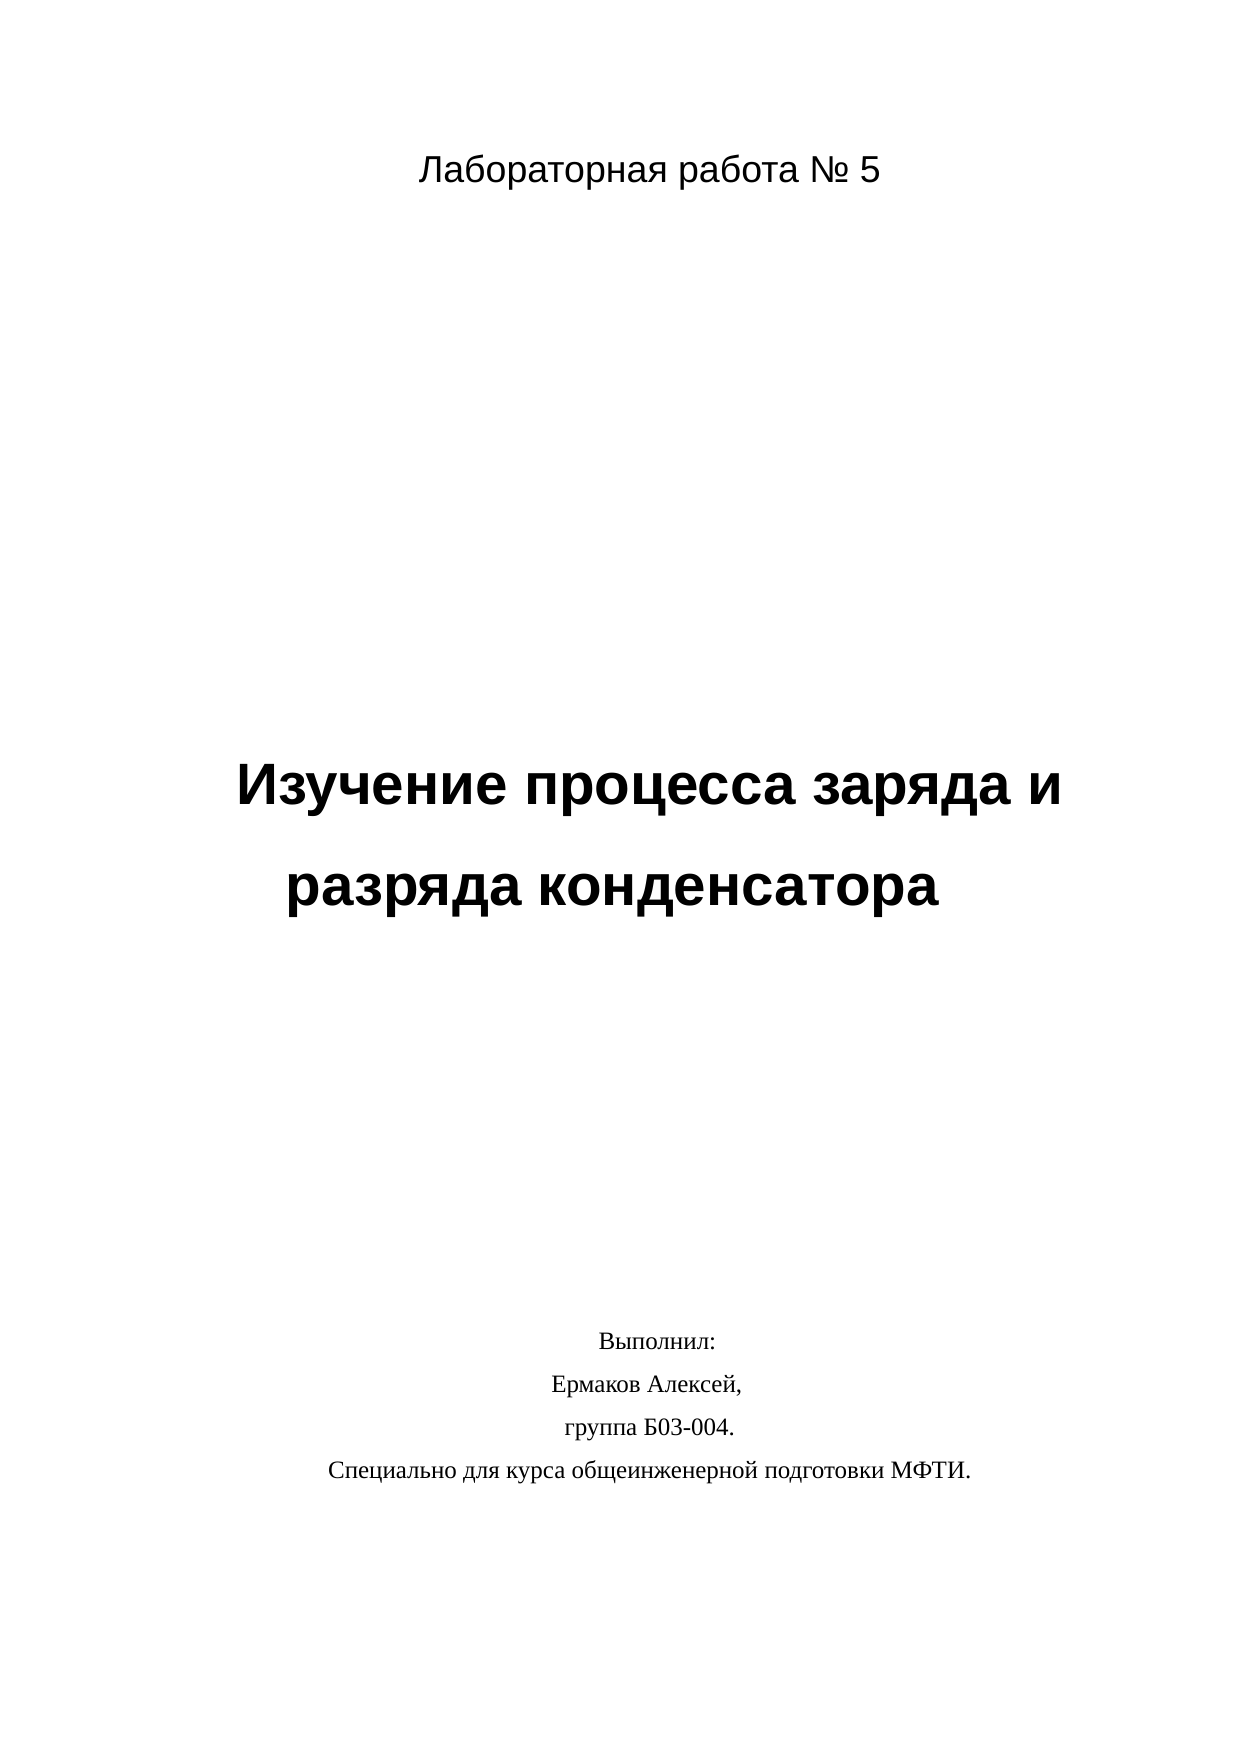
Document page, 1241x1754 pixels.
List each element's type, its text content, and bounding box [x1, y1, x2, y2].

text Специально для курса общеинженерной подготовки МФТИ. [118, 1455, 1122, 1484]
text Ермаков Алексей, [118, 1369, 1122, 1398]
text группа Б03-004. [118, 1412, 1122, 1441]
subtitle Изучение процесса заряда и разряда конденсатора [118, 750, 1122, 918]
title Лабораторная работа № 5 [118, 148, 1122, 191]
text Выполнил: [118, 1326, 1122, 1354]
